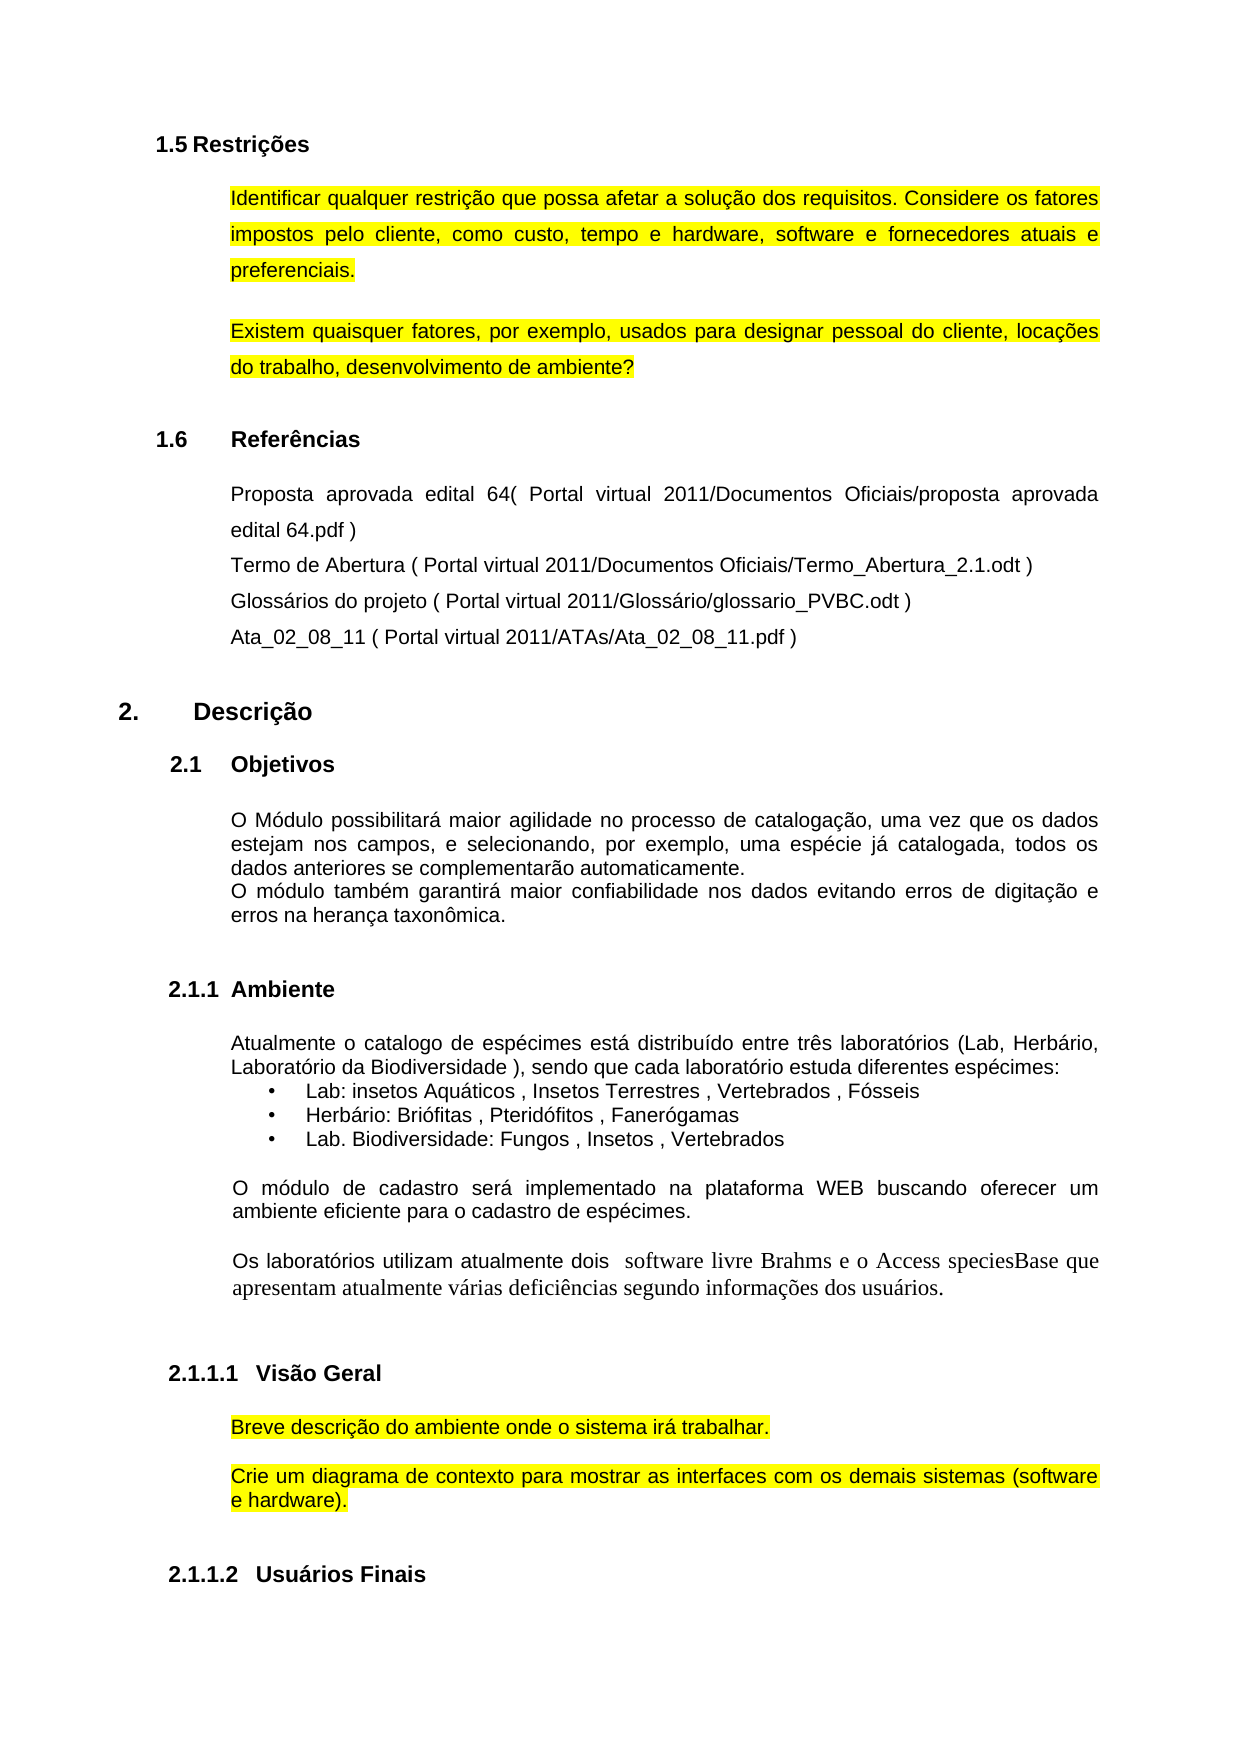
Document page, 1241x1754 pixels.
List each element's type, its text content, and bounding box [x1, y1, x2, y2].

text O módulo também garantirá maior confiabilidade nos dados evitando erros de digitação e erros na herança taxonômica. [231, 879, 1100, 927]
subtitle Restrições [155, 131, 1100, 157]
text Termo de Abertura ( Portal virtual 2011/Documentos Oficiais/Termo_Abertura_2.1.odt ) [230, 553, 1100, 577]
list Herbário: Briófitas , Pteridófitos , Fanerógamas [268, 1103, 1100, 1127]
text Glossários do projeto ( Portal virtual 2011/Glossário/glossario_PVBC.odt ) [230, 589, 1100, 613]
text Identificar qualquer restrição que possa afetar a solução dos requisitos. Considere os fatores impostos pelo cliente, como custo, tempo e hardware, software e fornecedores atuais e preferenciais. [230, 186, 1100, 282]
text O Módulo possibilitará maior agilidade no processo de catalogação, uma vez que os dados estejam nos campos, e selecionando, por exemplo, uma espécie já catalogada, todos os dados anteriores se complementarão automaticamente. [231, 807, 1100, 879]
text Breve descrição do ambiente onde o sistema irá trabalhar. [231, 1415, 1100, 1439]
text Ata_02_08_11 ( Portal virtual 2011/ATAs/Ata_02_08_11.pdf ) [230, 625, 1100, 649]
text Atualmente o catalogo de espécimes está distribuído entre três laboratórios (Lab, Herbário, Laboratório da Biodiversidade ), sendo que cada laboratório estuda diferentes espécimes: [231, 1031, 1100, 1079]
subtitle Descrição [118, 697, 1100, 726]
text Existem quaisquer fatores, por exemplo, usados para designar pessoal do cliente, locações do trabalho, desenvolvimento de ambiente? [230, 318, 1100, 378]
text Crie um diagrama de contexto para mostrar as interfaces com os demais sistemas (software e hardware). [231, 1464, 1100, 1512]
subtitle Usuários Finais [168, 1561, 1100, 1587]
subtitle Objetivos [168, 751, 1100, 777]
list O módulo de cadastro será implementado na plataforma WEB buscando oferecer um ambiente eficiente para o cadastro de espécimes. [232, 1175, 1100, 1223]
list Lab: insetos Aquáticos , Insetos Terrestres , Vertebrados , Fósseis [268, 1079, 1100, 1103]
text Os laboratórios utilizam atualmente dois software livre Brahms e o Access speciesBase que apresentam atualmente várias deficiências segundo informações dos usuários. [232, 1247, 1100, 1300]
subtitle Referências [156, 426, 1100, 453]
subtitle Visão Geral [168, 1360, 1100, 1386]
subtitle Ambiente [168, 976, 1100, 1002]
text Proposta aprovada edital 64( Portal virtual 2011/Documentos Oficiais/proposta aprovada edital 64.pdf ) [230, 481, 1100, 541]
list Lab. Biodiversidade: Fungos , Insetos , Vertebrados [268, 1127, 1100, 1151]
